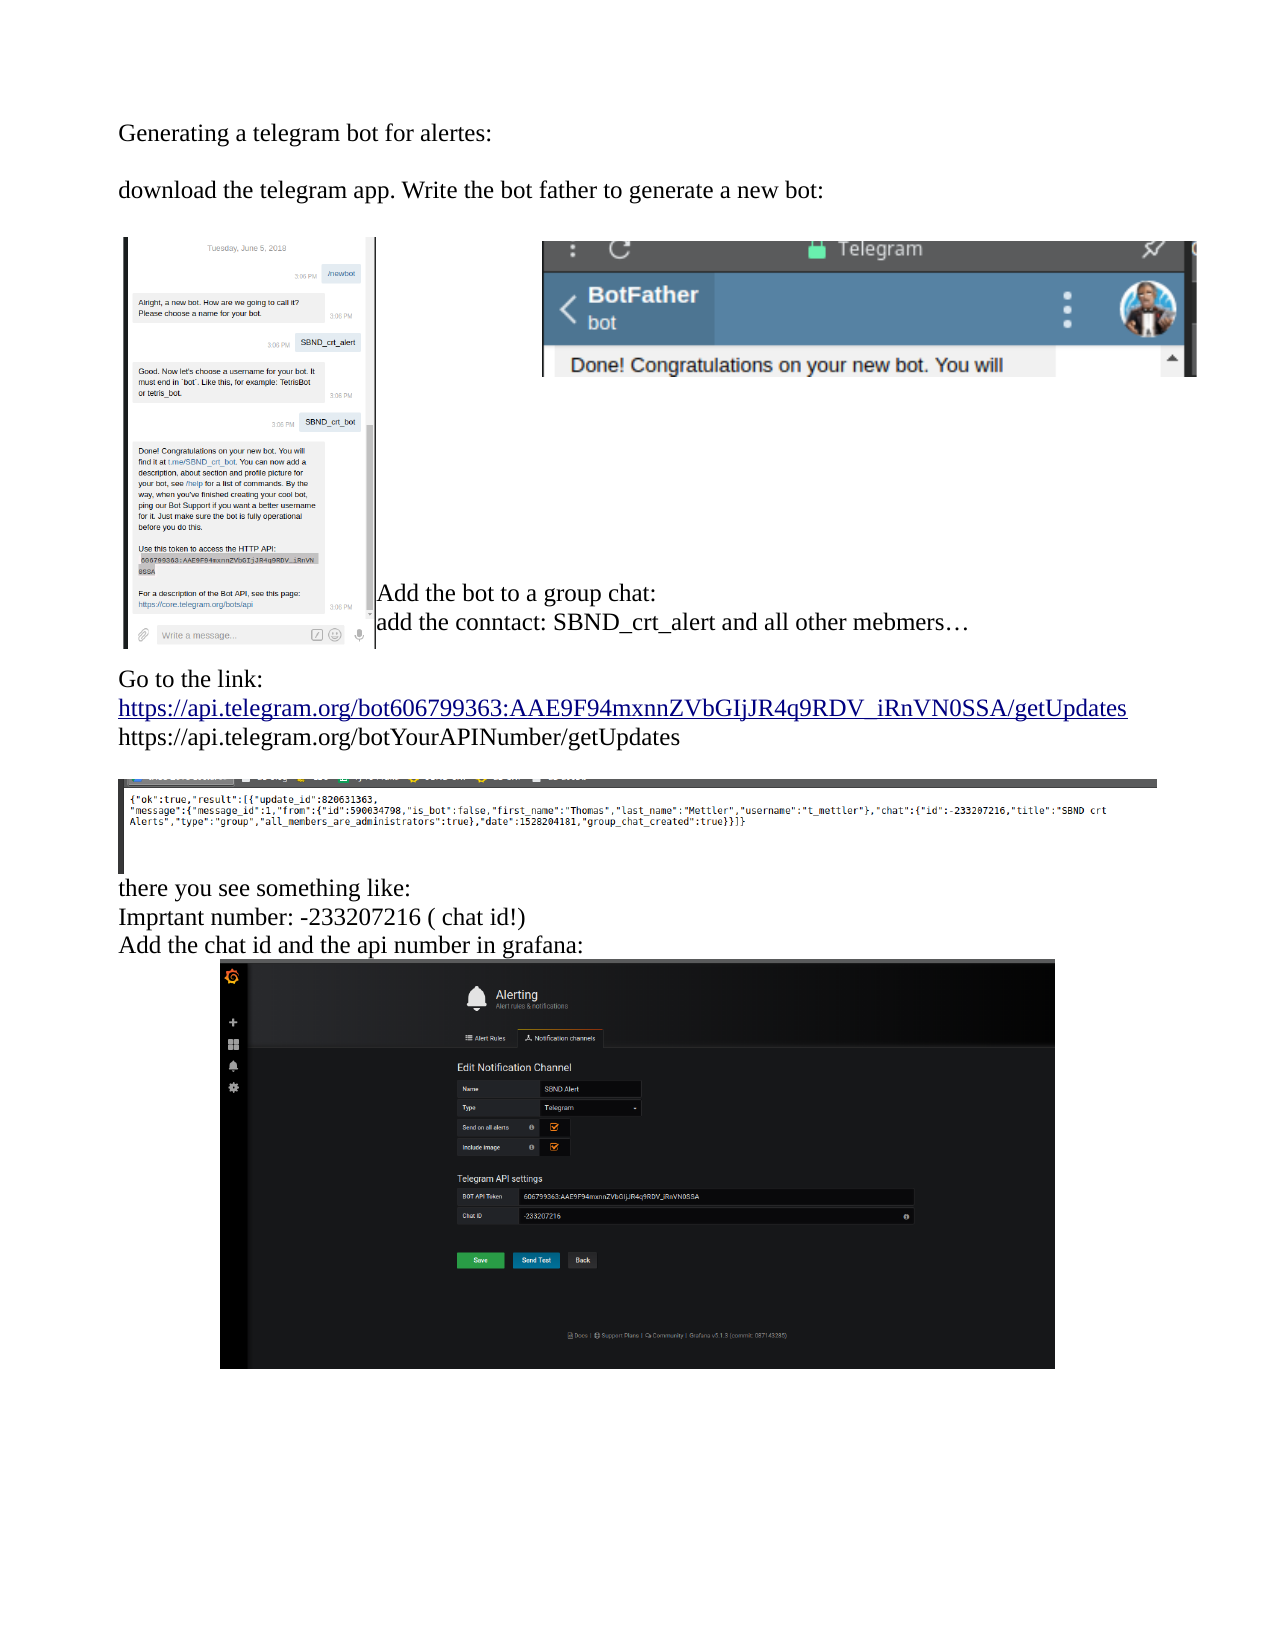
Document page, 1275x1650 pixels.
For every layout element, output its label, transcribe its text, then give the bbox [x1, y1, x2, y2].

picture [542, 241, 1197, 377]
text Add the chat id and the api number in grafana: [118, 931, 1157, 959]
text https://api.telegram.org/bot606799363:AAE9F94mxnnZVbGIjJR4q9RDV_iRnVN0SSA/getUpdates [118, 693, 1157, 722]
text Go to the link: [118, 664, 1157, 693]
text Imprtant number: -233207216 ( chat id!) [118, 902, 1157, 931]
picture [123, 237, 376, 649]
text download the telegram app. Write the bot father to generate a new bot: [118, 176, 1157, 204]
text Add the bot to a group chat: [376, 578, 1157, 607]
text Generating a telegram bot for alertes: [118, 118, 1157, 147]
text https://api.telegram.org/botYourAPINumber/getUpdates [118, 722, 1157, 751]
text add the conntact: SBND_crt_alert and all other mebmers… [376, 607, 1157, 636]
text there you see something like: [118, 874, 1157, 902]
picture [220, 959, 1055, 1369]
picture [118, 779, 1157, 874]
